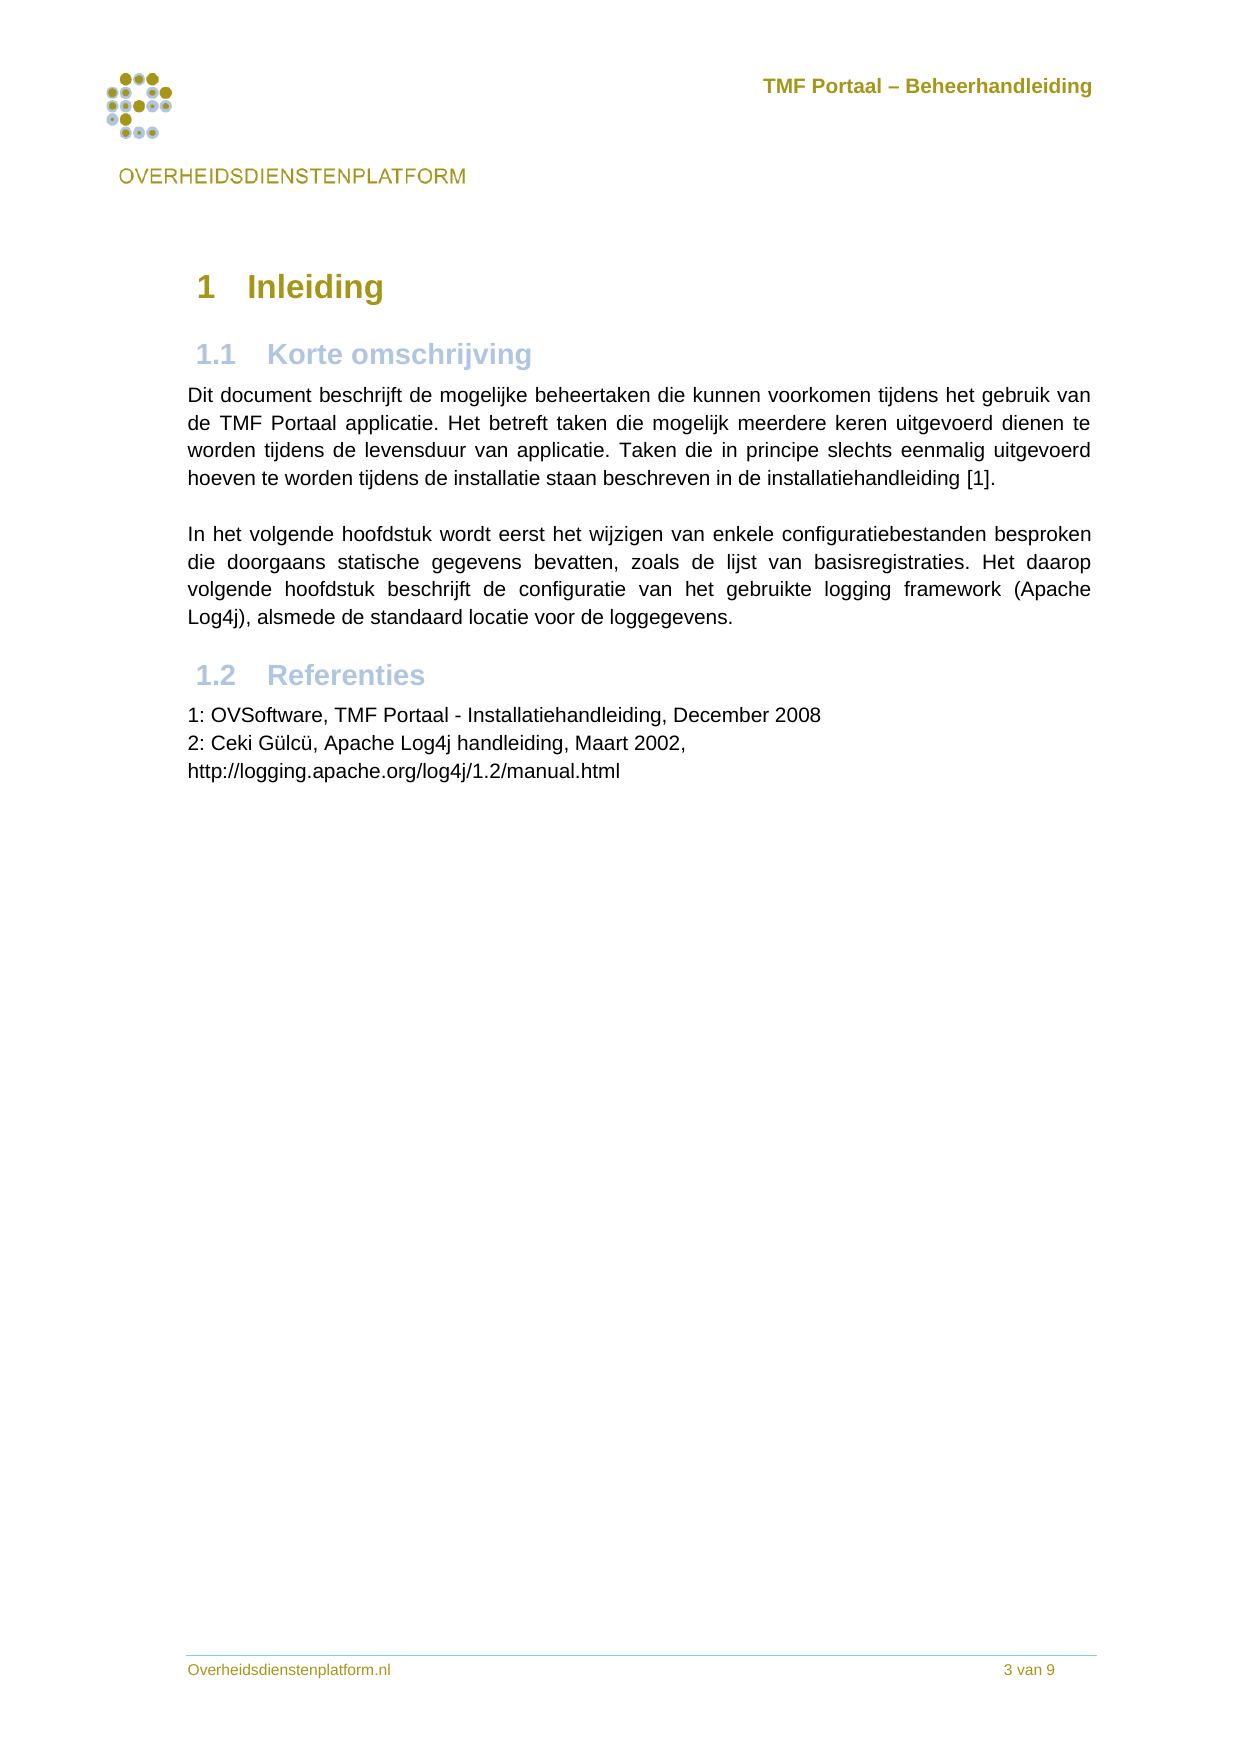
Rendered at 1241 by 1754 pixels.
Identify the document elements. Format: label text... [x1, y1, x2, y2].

text 1: OVSoftware, TMF Portaal - Installatiehandleiding, December 2008 [187, 704, 1092, 727]
subtitle Referenties [187, 659, 1092, 691]
text Dit document beschrijft de mogelijke beheertaken die kunnen voorkomen tijdens het gebruik van de TMF Portaal applicatie. Het betreft taken die mogelijk meerdere keren uitgevoerd dienen te worden tijdens de levensduur van applicatie. Taken die in principe slechts eenmalig uitgevoerd hoeven te worden tijdens de installatie staan beschreven in de installatiehandleiding [1]. [187, 383, 1092, 490]
picture [106, 73, 470, 188]
text 2: Ceki Gülcü, Apache Log4j handleiding, Maart 2002, http://logging.apache.org/log4j/1.2/manual.html [187, 732, 1092, 783]
text In het volgende hoofdstuk wordt eerst het wijzigen van enkele configuratiebestanden besproken die doorgaans statische gegevens bevatten, zoals de lijst van basisregistraties. Het daarop volgende hoofdstuk beschrijft de configuratie van het gebruikte logging framework (Apache Log4j), alsmede de standaard locatie voor de loggegevens. [187, 522, 1092, 629]
subtitle Korte omschrijving [187, 338, 1092, 371]
subtitle Inleiding [187, 268, 1092, 306]
